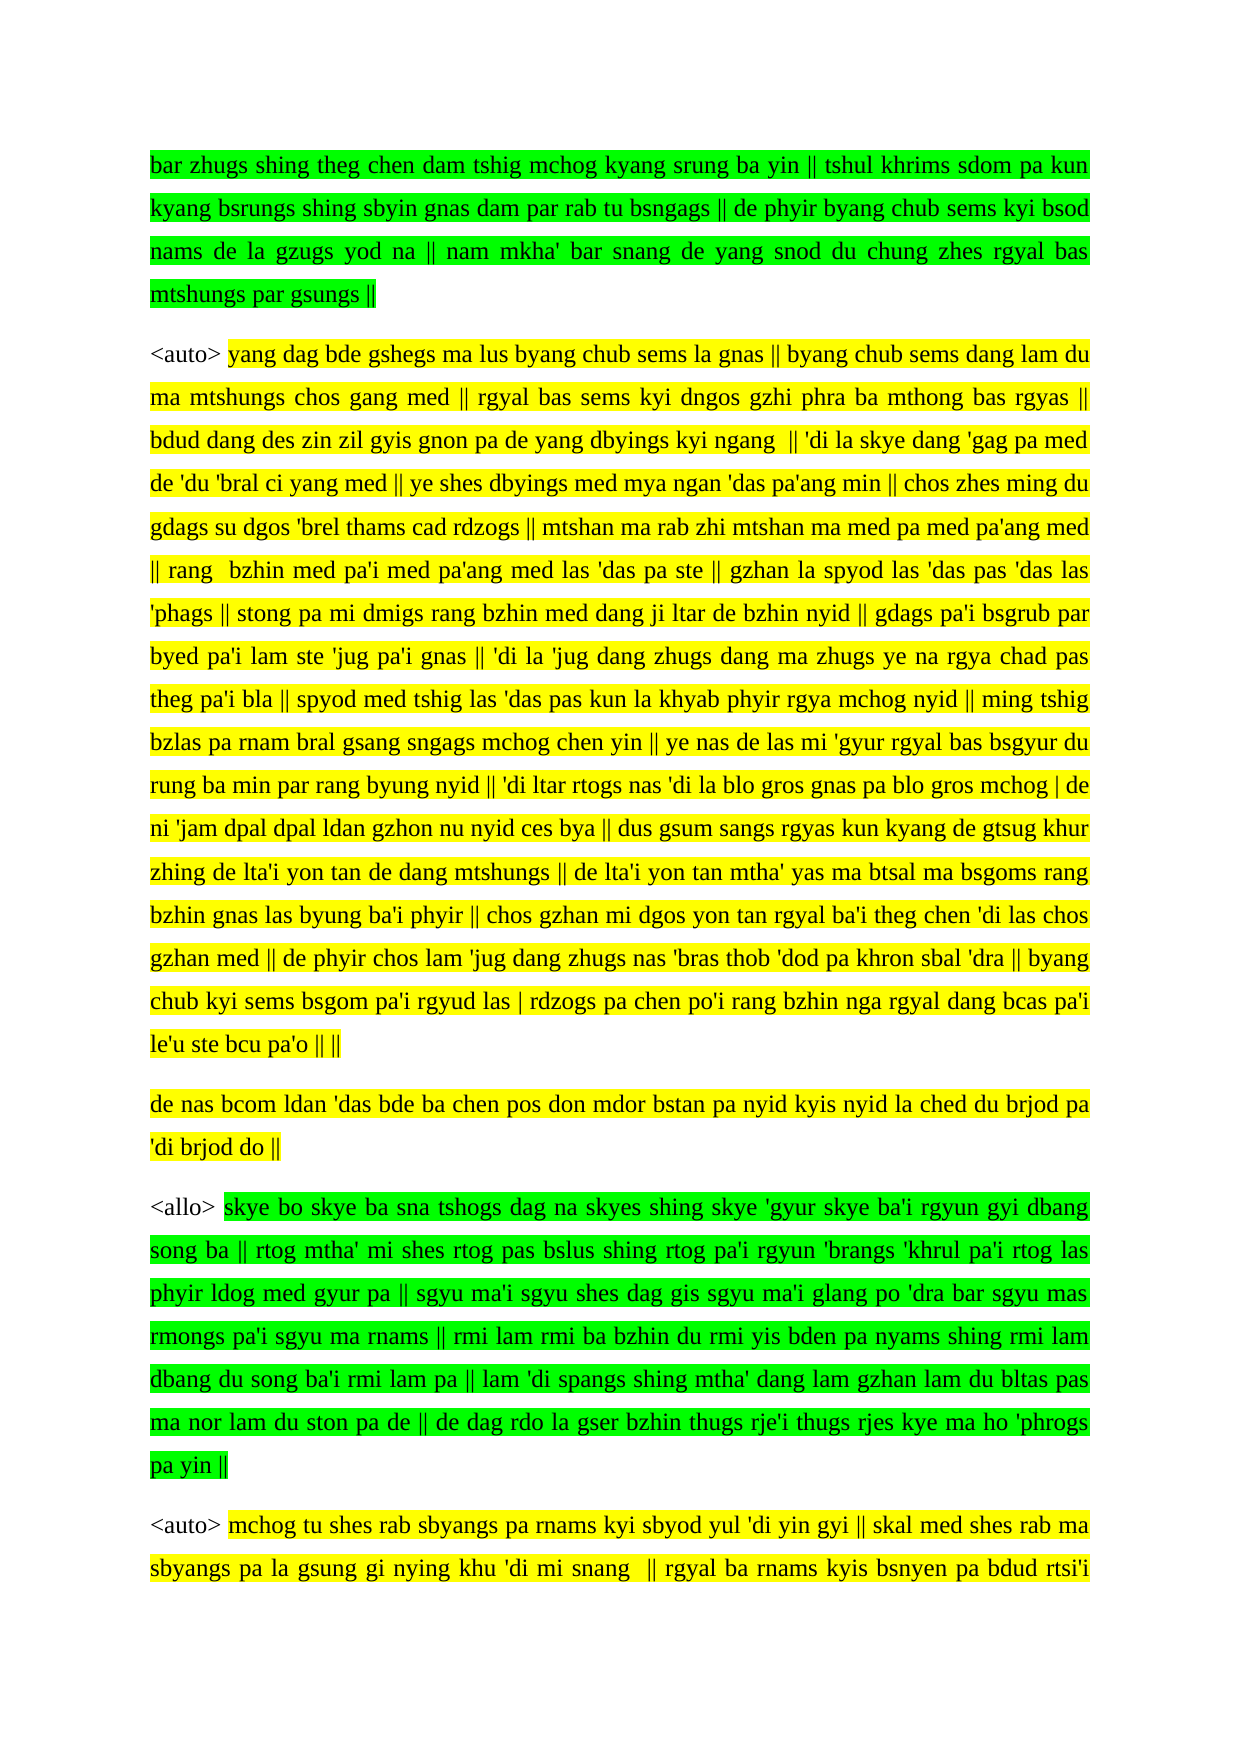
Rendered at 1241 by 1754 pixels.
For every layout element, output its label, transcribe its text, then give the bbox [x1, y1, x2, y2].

text bar zhugs shing theg chen dam tshig mchog kyang srung ba yin || tshul khrims sdom pa kun kyang bsrungs shing sbyin gnas dam par rab tu bsngags || de phyir byang chub sems kyi bsod nams de la gzugs yod na || nam mkha' bar snang de yang snod du chung zhes rgyal bas mtshungs par gsungs || [150, 150, 1090, 308]
text <auto> mchog tu shes rab sbyangs pa rnams kyi sbyod yul 'di yin gyi || skal med shes rab ma sbyangs pa la gsung gi nying khu 'di mi snang || rgyal ba rnams kyis bsnyen pa bdud rtsi'i [150, 1510, 1090, 1582]
text de nas bcom ldan 'das bde ba chen pos don mdor bstan pa nyid kyis nyid la ched du brjod pa 'di brjod do || [150, 1089, 1090, 1161]
text <allo> skye bo skye ba sna tshogs dag na skyes shing skye 'gyur skye ba'i rgyun gyi dbang song ba || rtog mtha' mi shes rtog pas bslus shing rtog pa'i rgyun 'brangs 'khrul pa'i rtog las phyir ldog med gyur pa || sgyu ma'i sgyu shes dag gis sgyu ma'i glang po 'dra bar sgyu mas rmongs pa'i sgyu ma rnams || rmi lam rmi ba bzhin du rmi yis bden pa nyams shing rmi lam dbang du song ba'i rmi lam pa || lam 'di spangs shing mtha' dang lam gzhan lam du bltas pas ma nor lam du ston pa de || de dag rdo la gser bzhin thugs rje'i thugs rjes kye ma ho 'phrogs pa yin || [150, 1192, 1090, 1479]
text <auto> yang dag bde gshegs ma lus byang chub sems la gnas || byang chub sems dang lam du ma mtshungs chos gang med || rgyal bas sems kyi dngos gzhi phra ba mthong bas rgyas || bdud dang des zin zil gyis gnon pa de yang dbyings kyi ngang || 'di la skye dang 'gag pa med de 'du 'bral ci yang med || ye shes dbyings med mya ngan 'das pa'ang min || chos zhes ming du gdags su dgos 'brel thams cad rdzogs || mtshan ma rab zhi mtshan ma med pa med pa'ang med || rang bzhin med pa'i med pa'ang med las 'das pa ste || gzhan la spyod las 'das pas 'das las 'phags || stong pa mi dmigs rang bzhin med dang ji ltar de bzhin nyid || gdags pa'i bsgrub par byed pa'i lam ste 'jug pa'i gnas || 'di la 'jug dang zhugs dang ma zhugs ye na rgya chad pas theg pa'i bla || spyod med tshig las 'das pas kun la khyab phyir rgya mchog nyid || ming tshig bzlas pa rnam bral gsang sngags mchog chen yin || ye nas de las mi 'gyur rgyal bas bsgyur du rung ba min par rang byung nyid || 'di ltar rtogs nas 'di la blo gros gnas pa blo gros mchog | de ni 'jam dpal dpal ldan gzhon nu nyid ces bya || dus gsum sangs rgyas kun kyang de gtsug khur zhing de lta'i yon tan de dang mtshungs || de lta'i yon tan mtha' yas ma btsal ma bsgoms rang bzhin gnas las byung ba'i phyir || chos gzhan mi dgos yon tan rgyal ba'i theg chen 'di las chos gzhan med || de phyir chos lam 'jug dang zhugs nas 'bras thob 'dod pa khron sbal 'dra || byang chub kyi sems bsgom pa'i rgyud las | rdzogs pa chen po'i rang bzhin nga rgyal dang bcas pa'i le'u ste bcu pa'o || || [150, 339, 1090, 1058]
